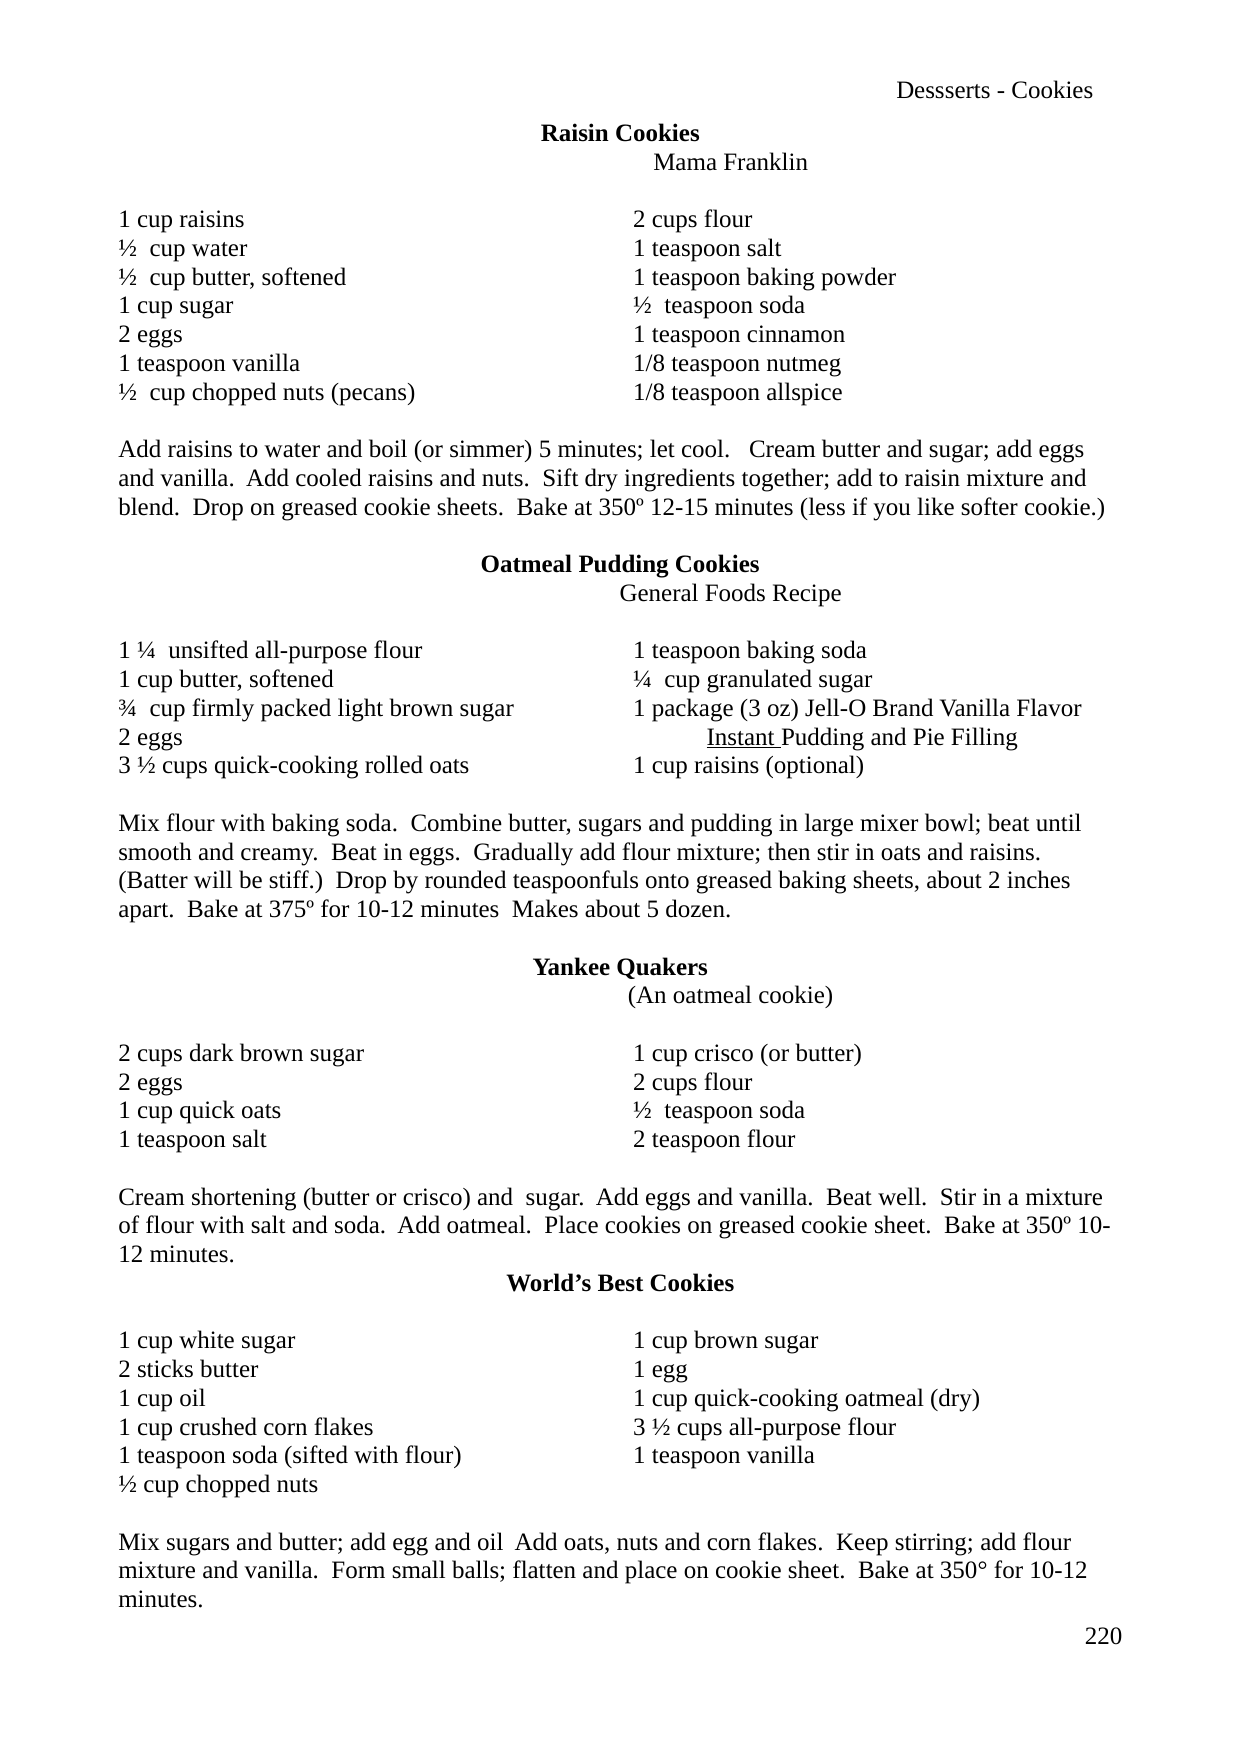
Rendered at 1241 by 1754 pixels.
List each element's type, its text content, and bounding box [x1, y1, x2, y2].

text General Foods Recipe [118, 578, 1122, 607]
text Raisin Cookies [118, 118, 1122, 147]
text ½ cup butter, softened 1 teaspoon baking powder [118, 262, 1122, 291]
text 2 eggs Instant Pudding and Pie Filling [118, 722, 1122, 751]
text ½ cup water 1 teaspoon salt [118, 233, 1122, 262]
text 1 cup butter, softened ¼ cup granulated sugar [118, 664, 1122, 693]
text 1 cup raisins 2 cups flour [118, 204, 1122, 233]
text 1 cup sugar ½ teaspoon soda [118, 291, 1122, 319]
text Add raisins to water and boil (or simmer) 5 minutes; let cool. Cream butter and sugar; add eggs and vanilla. Add cooled raisins and nuts. Sift dry ingredients together; add to raisin mixture and blend. Drop on greased cookie sheets. Bake at 350º 12-15 minutes (less if you like softer cookie.) [118, 434, 1122, 521]
text Yankee Quakers [118, 952, 1122, 981]
text World’s Best Cookies [118, 1268, 1122, 1297]
text 2 cups dark brown sugar 1 cup crisco (or butter) [118, 1038, 1122, 1067]
text 2 eggs 2 cups flour [118, 1067, 1122, 1096]
text 1 teaspoon vanilla 1/8 teaspoon nutmeg [118, 348, 1122, 377]
text 1 cup quick oats ½ teaspoon soda [118, 1096, 1122, 1124]
text 2 eggs 1 teaspoon cinnamon [118, 319, 1122, 348]
text (An oatmeal cookie) [118, 981, 1122, 1009]
text Mix flour with baking soda. Combine butter, sugars and pudding in large mixer bowl; beat until smooth and creamy. Beat in eggs. Gradually add flour mixture; then stir in oats and raisins. (Batter will be stiff.) Drop by rounded teaspoonfuls onto greased baking sheets, about 2 inches apart. Bake at 375º for 10-12 minutes Makes about 5 dozen. [118, 808, 1122, 923]
text Cream shortening (butter or crisco) and sugar. Add eggs and vanilla. Beat well. Stir in a mixture of flour with salt and soda. Add oatmeal. Place cookies on greased cookie sheet. Bake at 350º 10-12 minutes. [118, 1182, 1122, 1268]
text 1 teaspoon soda (sifted with flour) 1 teaspoon vanilla [118, 1441, 1122, 1469]
text 1 cup white sugar 1 cup brown sugar [118, 1326, 1122, 1354]
text 1 cup crushed corn flakes 3 ½ cups all-purpose flour [118, 1412, 1122, 1441]
text ½ cup chopped nuts (pecans) 1/8 teaspoon allspice [118, 377, 1122, 406]
text ¾ cup firmly packed light brown sugar 1 package (3 oz) Jell-O Brand Vanilla Flavor [118, 693, 1122, 722]
text 1 cup oil 1 cup quick-cooking oatmeal (dry) [118, 1383, 1122, 1412]
text Mama Franklin [118, 147, 1122, 176]
text 2 sticks butter 1 egg [118, 1354, 1122, 1383]
text Mix sugars and butter; add egg and oil Add oats, nuts and corn flakes. Keep stirring; add flour mixture and vanilla. Form small balls; flatten and place on cookie sheet. Bake at 350° for 10-12 minutes. [118, 1527, 1122, 1613]
text 3 ½ cups quick-cooking rolled oats 1 cup raisins (optional) [118, 751, 1122, 779]
text ½ cup chopped nuts [118, 1469, 1122, 1498]
text Oatmeal Pudding Cookies [118, 549, 1122, 578]
text 1 ¼ unsifted all-purpose flour 1 teaspoon baking soda [118, 636, 1122, 664]
text 1 teaspoon salt 2 teaspoon flour [118, 1124, 1122, 1153]
